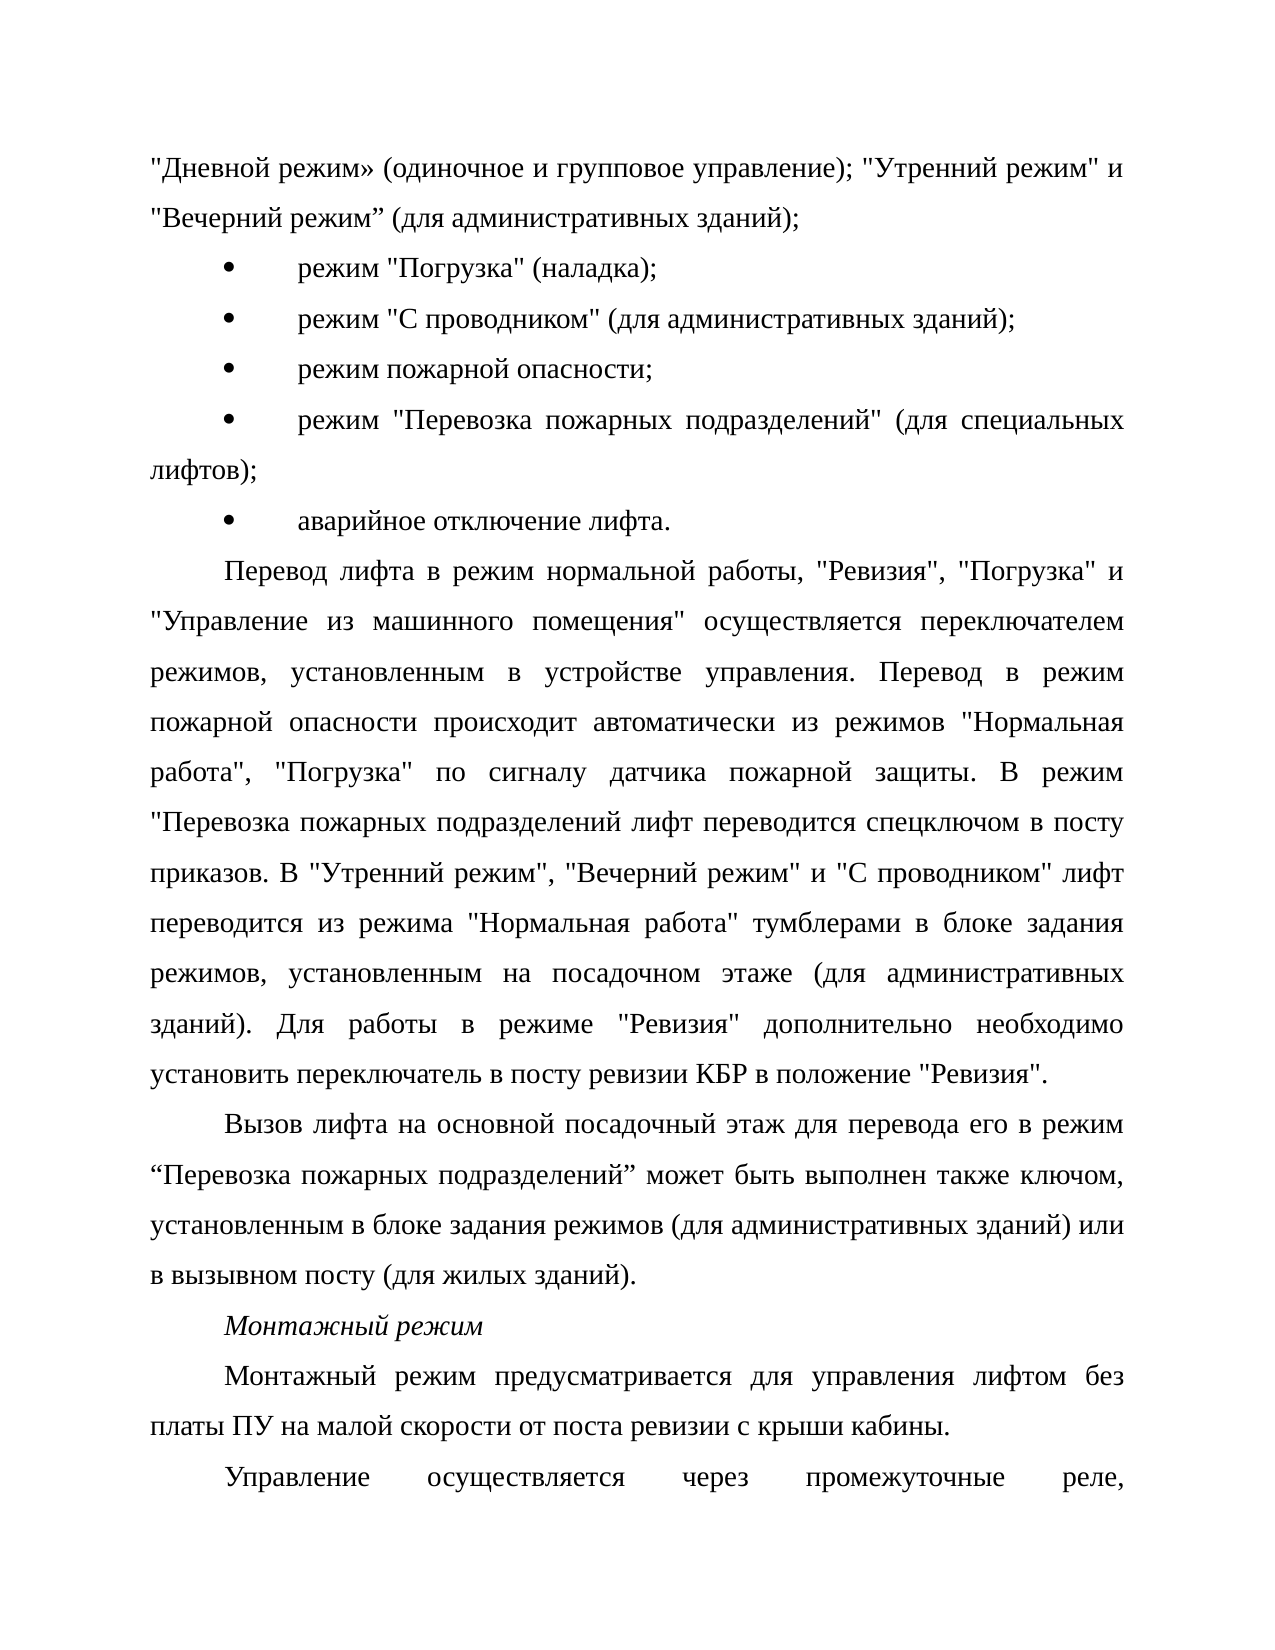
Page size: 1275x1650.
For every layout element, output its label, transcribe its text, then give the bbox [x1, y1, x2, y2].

text  режим "C проводником" (для административных зданий); [150, 301, 1125, 335]
text Вызов лифта на основной посадочный этаж для перевода его в режим “Перевозка пожарных подразделений” может быть выполнен также ключом, установленным в блоке задания режимов (для административных зданий) или в вызывном посту (для жилых зданий). [150, 1106, 1125, 1291]
text Управление осуществляется через промежуточные реле, [150, 1459, 1125, 1492]
text  режим "Перевозка пожарных подразделений" (для специальных лифтов); [150, 402, 1125, 486]
text "Дневной режим» (одиночное и групповое управление); "Утренний режим" и "Вечерний режим” (для административных зданий); [150, 150, 1125, 234]
text Перевод лифта в режим нормальной работы, "Ревизия", "Погрузка" и "Управление из машинного помещения" осуществляется переключателем режимов, установленным в устройстве управления. Перевод в режим пожарной опасности происходит автоматически из режимов "Нормальная работа", "Погрузка" по сигналу датчика пожарной защиты. В режим "Перевозка пожарных подразделений лифт переводится спецключом в посту приказов. В "Утренний режим", "Вечерний режим" и "С проводником" лифт переводится из режима "Нормальная работа" тумблерами в блоке задания режимов, установленным на посадочном этаже (для административных зданий). Для работы в режиме "Ревизия" дополнительно необходимо установить переключатель в посту ревизии КБР в положение "Ревизия". [150, 553, 1125, 1090]
text Монтажный режим [150, 1308, 1125, 1341]
text  режим пожарной опасности; [150, 351, 1125, 385]
text Монтажный режим предусматривается для управления лифтом без платы ПУ на малой скорости от поста ревизии с крыши кабины. [150, 1358, 1125, 1442]
text  аварийное отключение лифта. [150, 503, 1125, 536]
text  режим "Погрузка" (наладка); [150, 251, 1125, 284]
